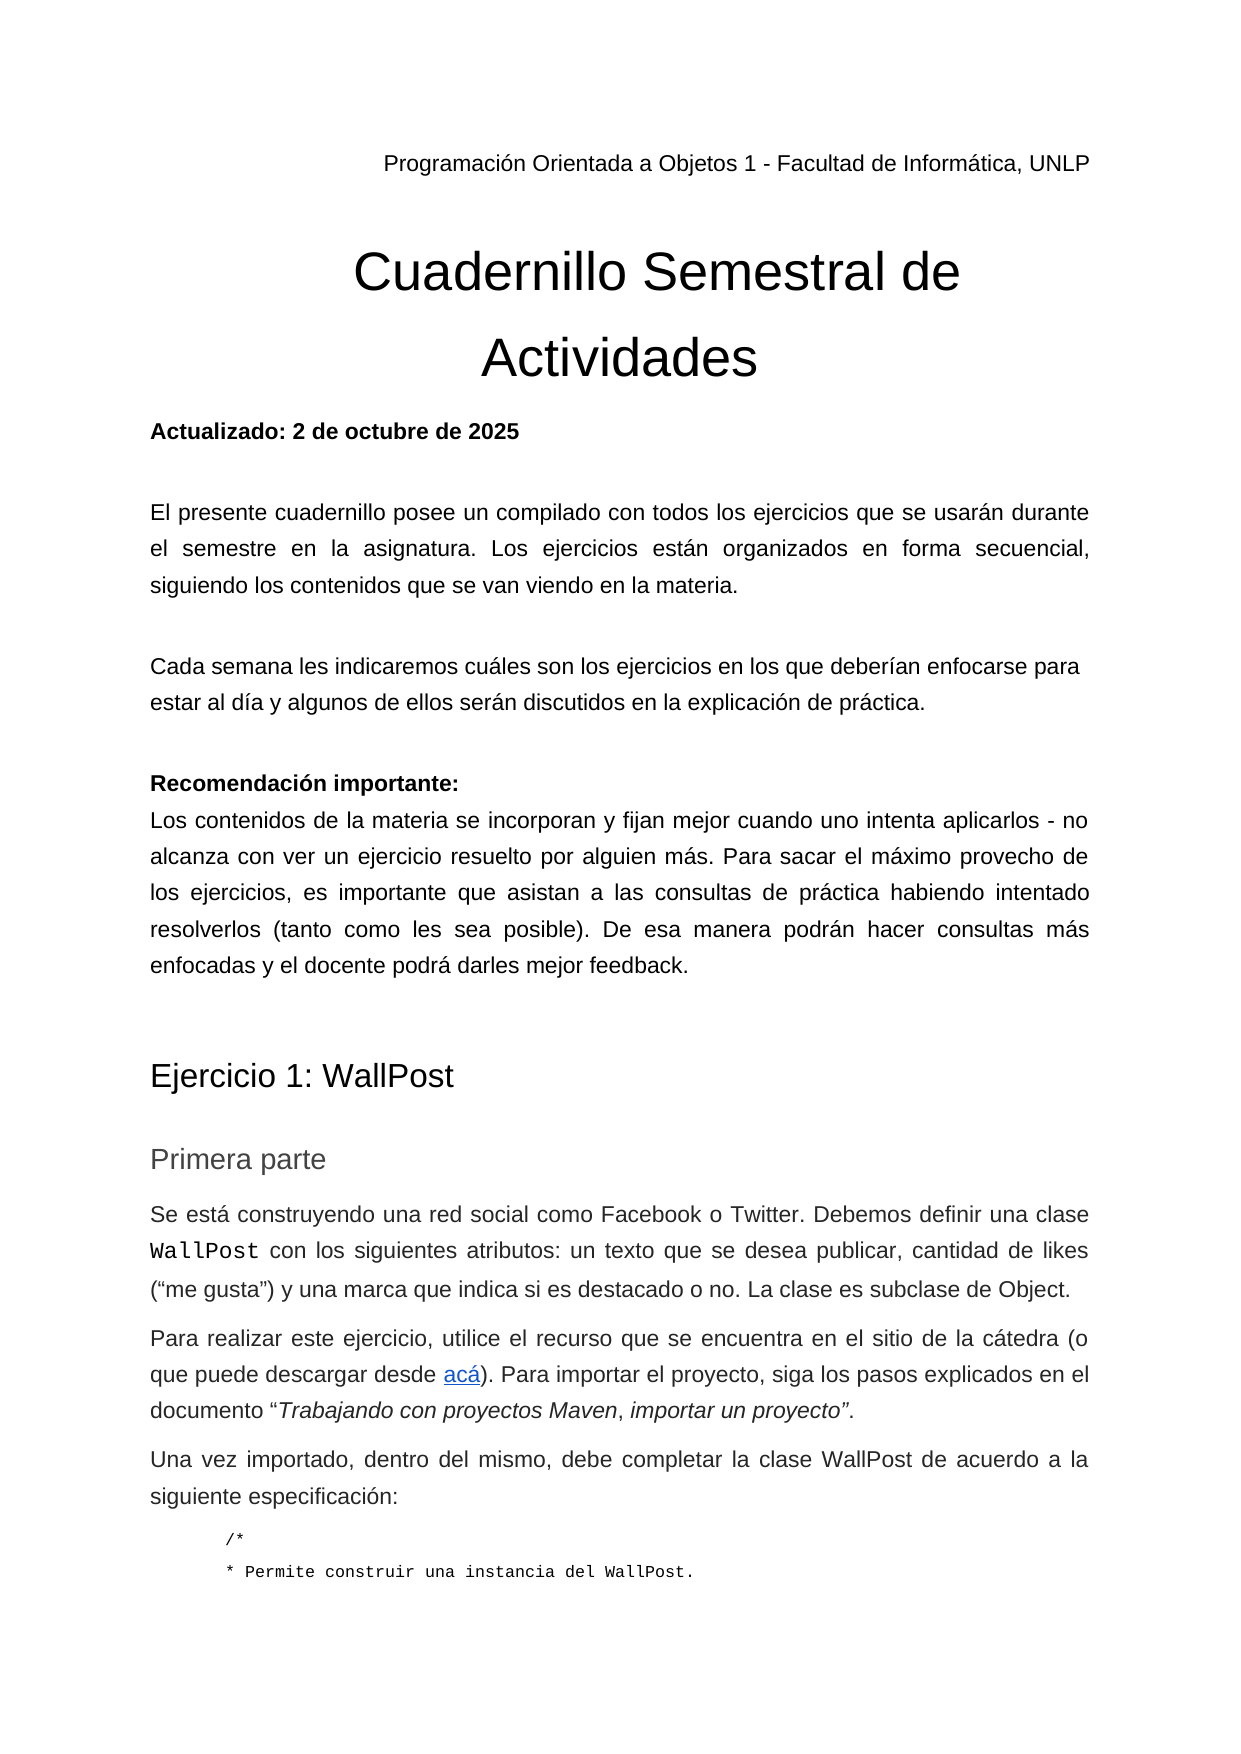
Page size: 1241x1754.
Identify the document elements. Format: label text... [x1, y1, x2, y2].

text Cada semana les indicaremos cuáles son los ejercicios en los que deberían enfocarse para estar al día y algunos de ellos serán discutidos en la explicación de práctica. [150, 653, 1090, 715]
text Cuadernillo Semestral de Actividades [150, 239, 1090, 388]
text Se está construyendo una red social como Facebook o Twitter. Debemos definir una clase WallPost con los siguientes atributos: un texto que se desea publicar, cantidad de likes (“me gusta”) y una marca que indica si es destacado o no. La clase es subclase de Object. [150, 1201, 1090, 1302]
text Una vez importado, dentro del mismo, debe completar la clase WallPost de acuerdo a la siguiente especificación: [150, 1446, 1090, 1509]
text Para realizar este ejercicio, utilice el recurso que se encuentra en el sitio de la cátedra (o que puede descargar desde acá). Para importar el proyecto, siga los pasos explicados en el documento “Trabajando con proyectos Maven, importar un proyecto”. [150, 1325, 1090, 1424]
text El presente cuadernillo posee un compilado con todos los ejercicios que se usarán durante el semestre en la asignatura. Los ejercicios están organizados en forma secuencial, siguiendo los contenidos que se van viendo en la materia. [150, 499, 1090, 598]
text * Permite construir una instancia del WallPost. [150, 1564, 1090, 1582]
subtitle Primera parte [150, 1142, 1090, 1176]
text /* [225, 1531, 1090, 1550]
text Recomendación importante: [150, 770, 1090, 797]
text Actualizado: 2 de octubre de 2025 [150, 418, 1090, 444]
subtitle Ejercicio 1: WallPost [150, 1056, 1090, 1094]
text Los contenidos de la materia se incorporan y fijan mejor cuando uno intenta aplicarlos - no alcanza con ver un ejercicio resuelto por alguien más. Para sacar el máximo provecho de los ejercicios, es importante que asistan a las consultas de práctica habiendo intentado resolverlos (tanto como les sea posible). De esa manera podrán hacer consultas más enfocadas y el docente podrá darles mejor feedback. [150, 807, 1090, 978]
text Programación Orientada a Objetos 1 - Facultad de Informática, UNLP [150, 150, 1090, 176]
